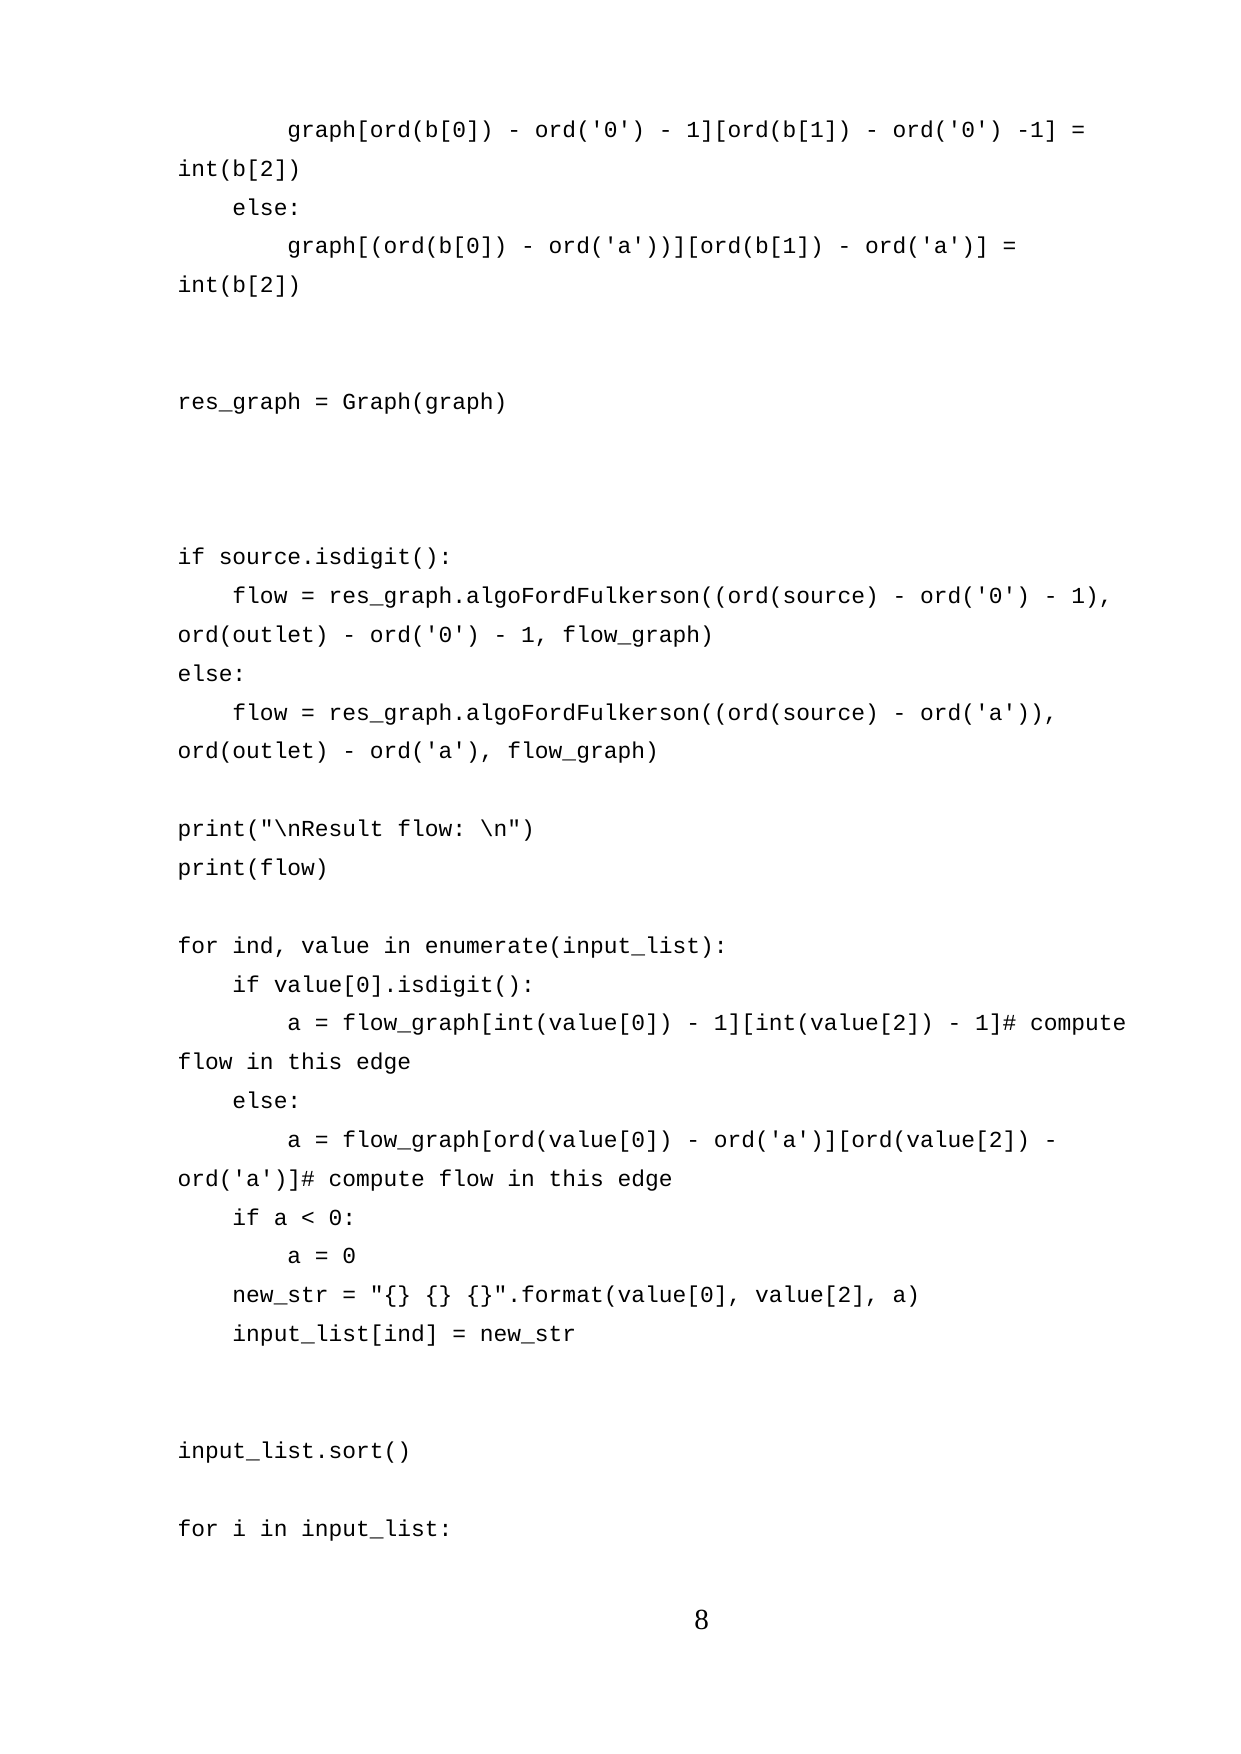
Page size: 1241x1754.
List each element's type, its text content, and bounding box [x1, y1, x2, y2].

text for i in input_list: [177, 1517, 1152, 1543]
text if source.isdigit(): [177, 546, 1152, 571]
text res_graph = Graph(graph) [177, 390, 1152, 416]
text else: [177, 662, 1152, 688]
text graph[(ord(b[0]) - ord('a'))][ord(b[1]) - ord('a')] = int(b[2]) [177, 235, 1152, 299]
text print(flow) [177, 856, 1152, 882]
text a = 0 [177, 1245, 1152, 1271]
text flow = res_graph.algoFordFulkerson((ord(source) - ord('a')), ord(outlet) - ord('a'), flow_graph) [177, 701, 1152, 766]
text else: [177, 1089, 1152, 1115]
text else: [177, 196, 1152, 222]
text if value[0].isdigit(): [177, 973, 1152, 999]
text input_list.sort() [177, 1439, 1152, 1465]
text a = flow_graph[ord(value[0]) - ord('a')][ord(value[2]) - ord('a')]# compute flow in this edge [177, 1128, 1152, 1193]
text print("\nResult flow: \n") [177, 817, 1152, 843]
text a = flow_graph[int(value[0]) - 1][int(value[2]) - 1]# compute flow in this edge [177, 1012, 1152, 1077]
text graph[ord(b[0]) - ord('0') - 1][ord(b[1]) - ord('0') -1] = int(b[2]) [177, 118, 1152, 183]
text new_str = "{} {} {}".format(value[0], value[2], a) [177, 1284, 1152, 1310]
text for ind, value in enumerate(input_list): [177, 934, 1152, 960]
text input_list[ind] = new_str [177, 1323, 1152, 1348]
text flow = res_graph.algoFordFulkerson((ord(source) - ord('0') - 1), ord(outlet) - ord('0') - 1, flow_graph) [177, 584, 1152, 649]
text if a < 0: [177, 1206, 1152, 1232]
